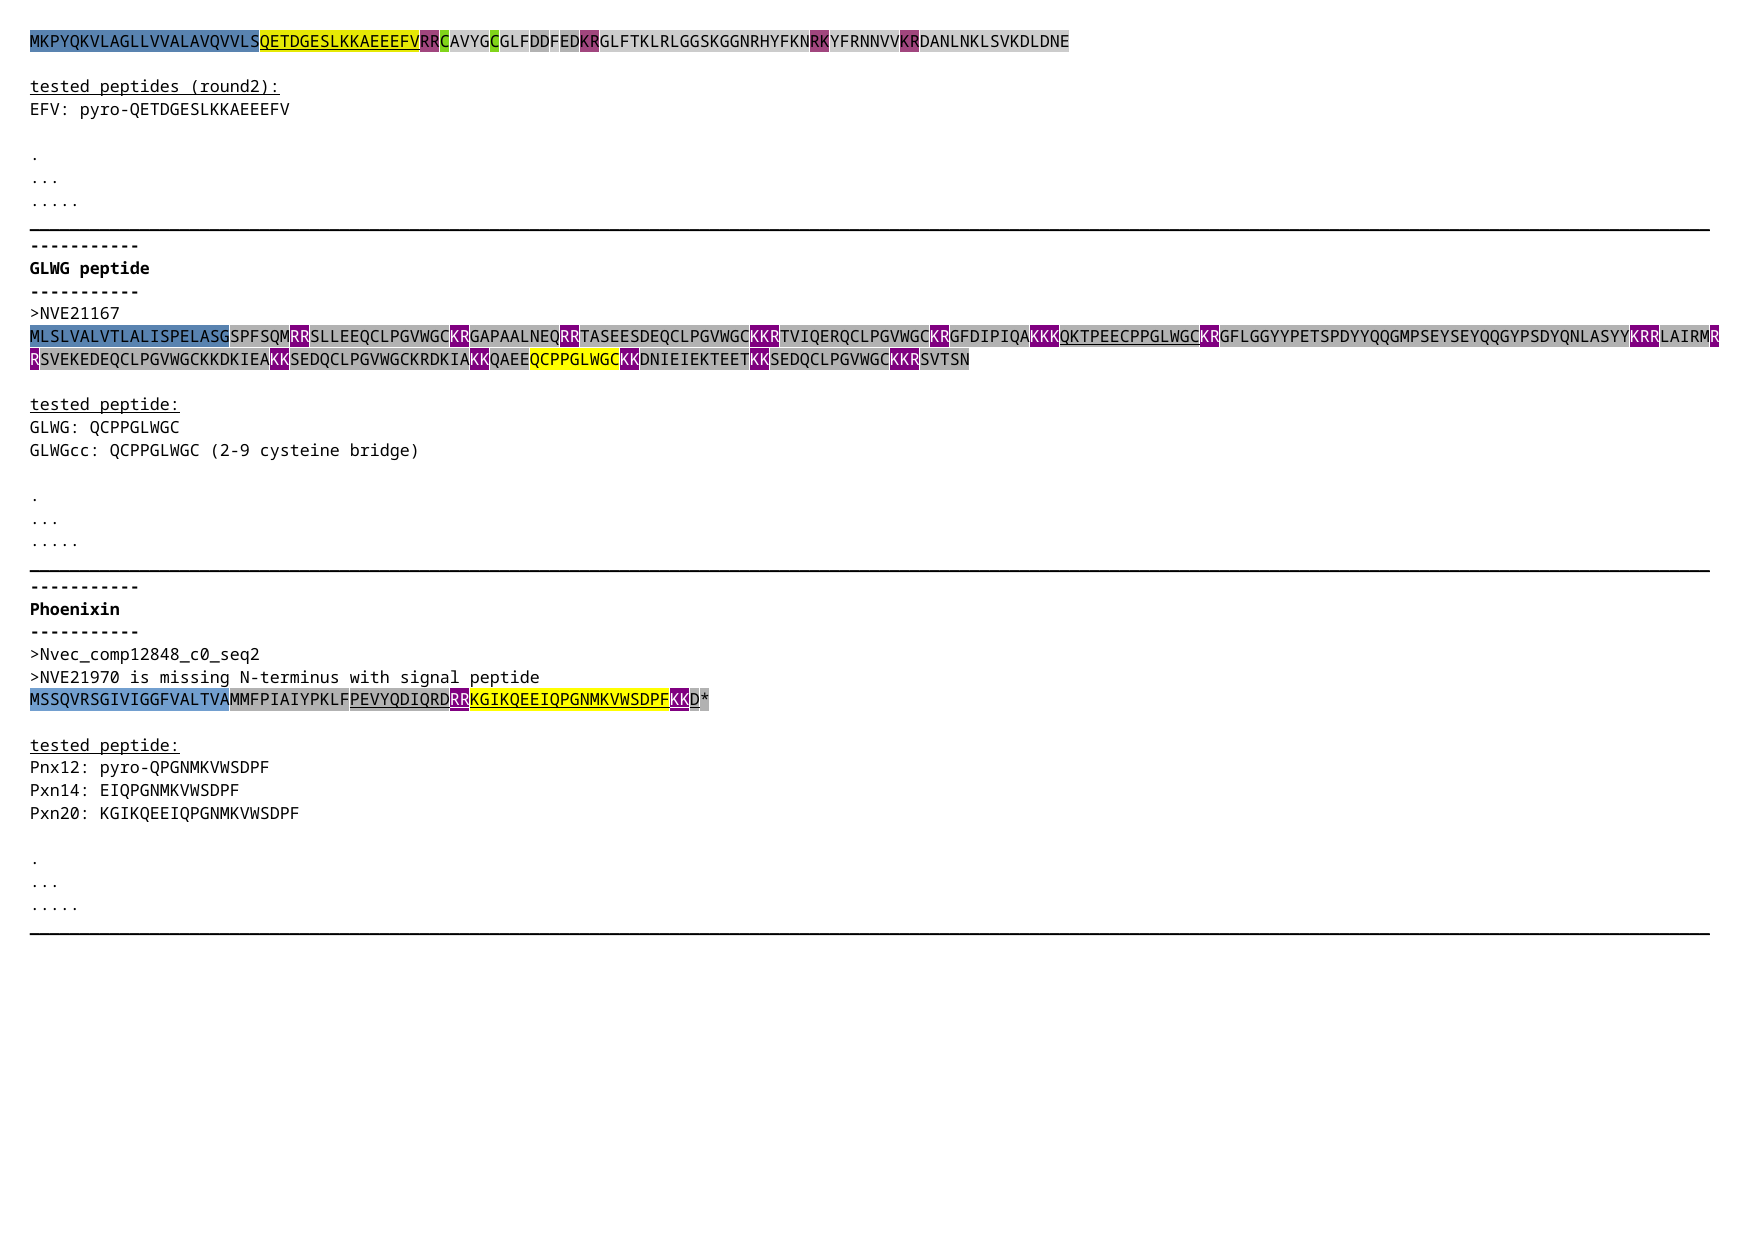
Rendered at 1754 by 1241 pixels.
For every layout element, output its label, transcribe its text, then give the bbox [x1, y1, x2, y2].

text GLWG peptide [29, 257, 1724, 279]
text ... [29, 166, 1724, 188]
text tested peptides (round2): [29, 75, 1724, 98]
text GLWG: QCPPGLWGC [29, 416, 1724, 438]
text >Nvec_comp12848_c0_seq2 [29, 643, 1724, 665]
text >NVE21970 is missing N-terminus with signal peptide [29, 665, 1724, 688]
text ----------- [29, 279, 1724, 302]
text ..... [29, 892, 1724, 915]
text Pxn14: EIQPGNMKVWSDPF [29, 779, 1724, 802]
text EFV: pyro-QETDGESLKKAEEEFV [29, 98, 1724, 120]
text ----------- [29, 234, 1724, 257]
text MLSLVALVTLALISPELASGSPFSQMRRSLLEEQCLPGVWGCKRGAPAALNEQRRTASEESDEQCLPGVWGCKKRTVIQERQCLPGVWGCKRGFDIPIQAKKKQKTPEECPPGLWGCKRGFLGGYYPETSPDYYQQGMPSEYSEYQQGYPSDYQNLASYYKRRLAIRMRRSVEKEDEQCLPGVWGCKKDKIEAKKSEDQCLPGVWGCKRDKIAKKQAEEQCPPGLWGCKKDNIEIEKTEETKKSEDQCLPGVWGCKKRSVTSN [29, 325, 1724, 370]
text MKPYQKVLAGLLVVALAVQVVLSQETDGESLKKAEEEFVRRCAVYGCGLFDDFEDKRGLFTKLRLGGSKGGNRHYFKNRKYFRNNVVKRDANLNKLSVKDLDNE [29, 29, 1724, 52]
text ________________________________________________________________________________________________________________________________________________________________________ [29, 211, 1724, 234]
text . [29, 484, 1724, 506]
text . [29, 847, 1724, 870]
text tested peptide: [29, 733, 1724, 756]
text GLWGcc: QCPPGLWGC (2-9 cysteine bridge) [29, 438, 1724, 461]
text ________________________________________________________________________________________________________________________________________________________________________ [29, 915, 1724, 938]
text Pxn20: KGIKQEEIQPGNMKVWSDPF [29, 802, 1724, 824]
text >NVE21167 [29, 302, 1724, 325]
text . [29, 143, 1724, 166]
text ----------- [29, 574, 1724, 597]
text ... [29, 506, 1724, 529]
text ----------- [29, 620, 1724, 643]
text Phoenixin [29, 597, 1724, 620]
text ... [29, 870, 1724, 892]
text tested peptide: [29, 393, 1724, 416]
text ..... [29, 188, 1724, 211]
text ..... [29, 529, 1724, 552]
text MSSQVRSGIVIGGFVALTVAMMFPIAIYPKLFPEVYQDIQRDRRKGIKQEEIQPGNMKVWSDPFKKD* [29, 688, 1724, 711]
text Pnx12: pyro-QPGNMKVWSDPF [29, 756, 1724, 779]
text ________________________________________________________________________________________________________________________________________________________________________ [29, 552, 1724, 574]
